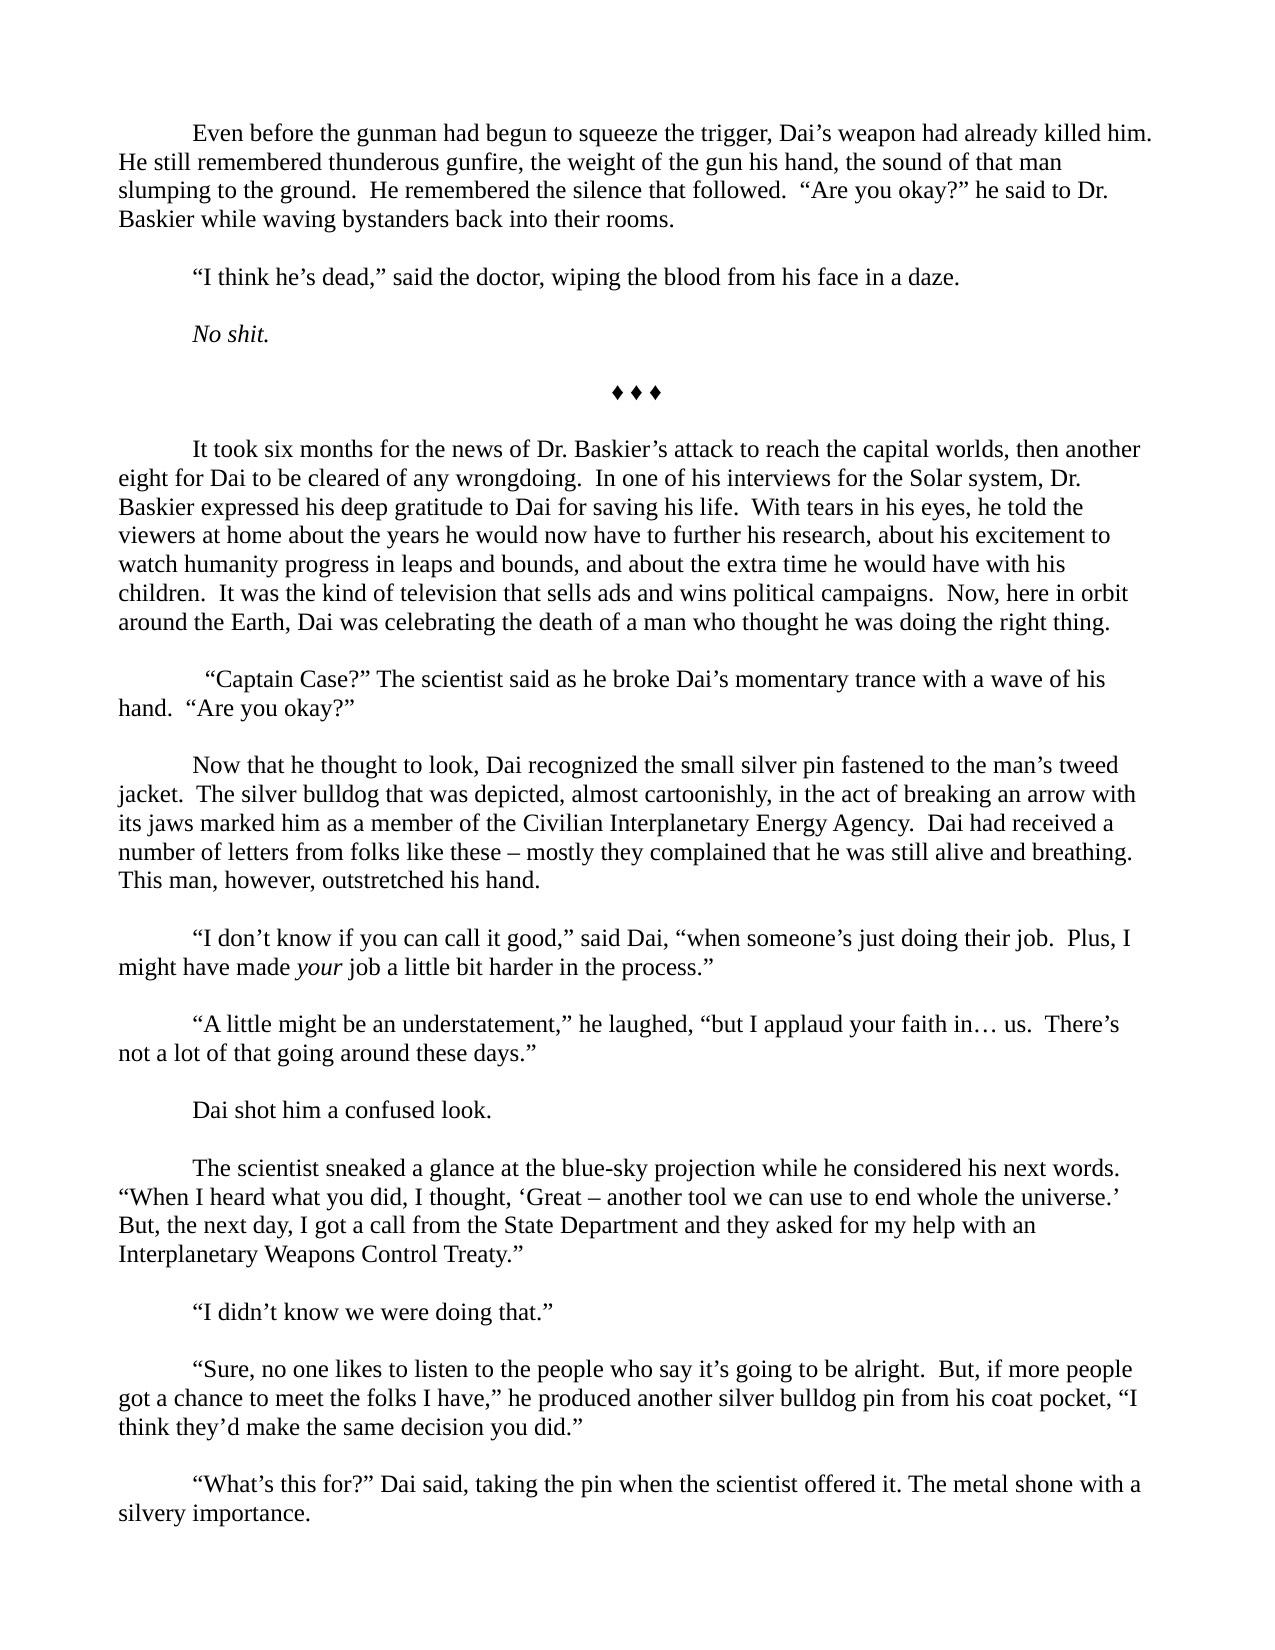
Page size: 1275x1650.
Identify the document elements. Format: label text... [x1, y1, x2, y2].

text It took six months for the news of Dr. Baskier’s attack to reach the capital worlds, then another eight for Dai to be cleared of any wrongdoing. In one of his interviews for the Solar system, Dr. Baskier expressed his deep gratitude to Dai for saving his life. With tears in his eyes, he told the viewers at home about the years he would now have to further his research, about his excitement to watch humanity progress in leaps and bounds, and about the extra time he would have with his children. It was the kind of television that sells ads and wins political campaigns. Now, here in orbit around the Earth, Dai was celebrating the death of a man who thought he was doing the right thing. [118, 434, 1157, 636]
text Now that he thought to look, Dai recognized the small silver pin fastened to the man’s tweed jacket. The silver bulldog that was depicted, almost cartoonishly, in the act of breaking an arrow with its jaws marked him as a member of the Civilian Interplanetary Energy Agency. Dai had received a number of letters from folks like these – mostly they complained that he was still alive and breathing. This man, however, outstretched his hand. [118, 751, 1157, 894]
text Dai shot him a confused look. [118, 1096, 1157, 1124]
text “I didn’t know we were doing that.” [118, 1297, 1157, 1326]
text “What’s this for?” Dai said, taking the pin when the scientist offered it. The metal shone with a silvery importance. [118, 1469, 1157, 1527]
text No shit. [118, 319, 1157, 348]
text “I think he’s dead,” said the doctor, wiping the blood from his face in a daze. [118, 262, 1157, 291]
text Even before the gunman had begun to squeeze the trigger, Dai’s weapon had already killed him. He still remembered thunderous gunfire, the weight of the gun his hand, the sound of that man slumping to the ground. He remembered the silence that followed. “Are you okay?” he said to Dr. Baskier while waving bystanders back into their rooms. [118, 118, 1157, 233]
text The scientist sneaked a glance at the blue-sky projection while he considered his next words. “When I heard what you did, I thought, ‘Great – another tool we can use to end whole the universe.’ But, the next day, I got a call from the State Department and they asked for my help with an Interplanetary Weapons Control Treaty.” [118, 1153, 1157, 1268]
text ♦ ♦ ♦ [118, 377, 1157, 406]
text “Sure, no one likes to listen to the people who say it’s going to be alright. But, if more people got a chance to meet the folks I have,” he produced another silver bulldog pin from his coat pocket, “I think they’d make the same decision you did.” [118, 1354, 1157, 1441]
text “Captain Case?” The scientist said as he broke Dai’s momentary trance with a wave of his hand. “Are you okay?” [118, 664, 1157, 722]
text “I don’t know if you can call it good,” said Dai, “when someone’s just doing their job. Plus, I might have made your job a little bit harder in the process.” [118, 923, 1157, 981]
text “A little might be an understatement,” he laughed, “but I applaud your faith in… us. There’s not a lot of that going around these days.” [118, 1009, 1157, 1067]
